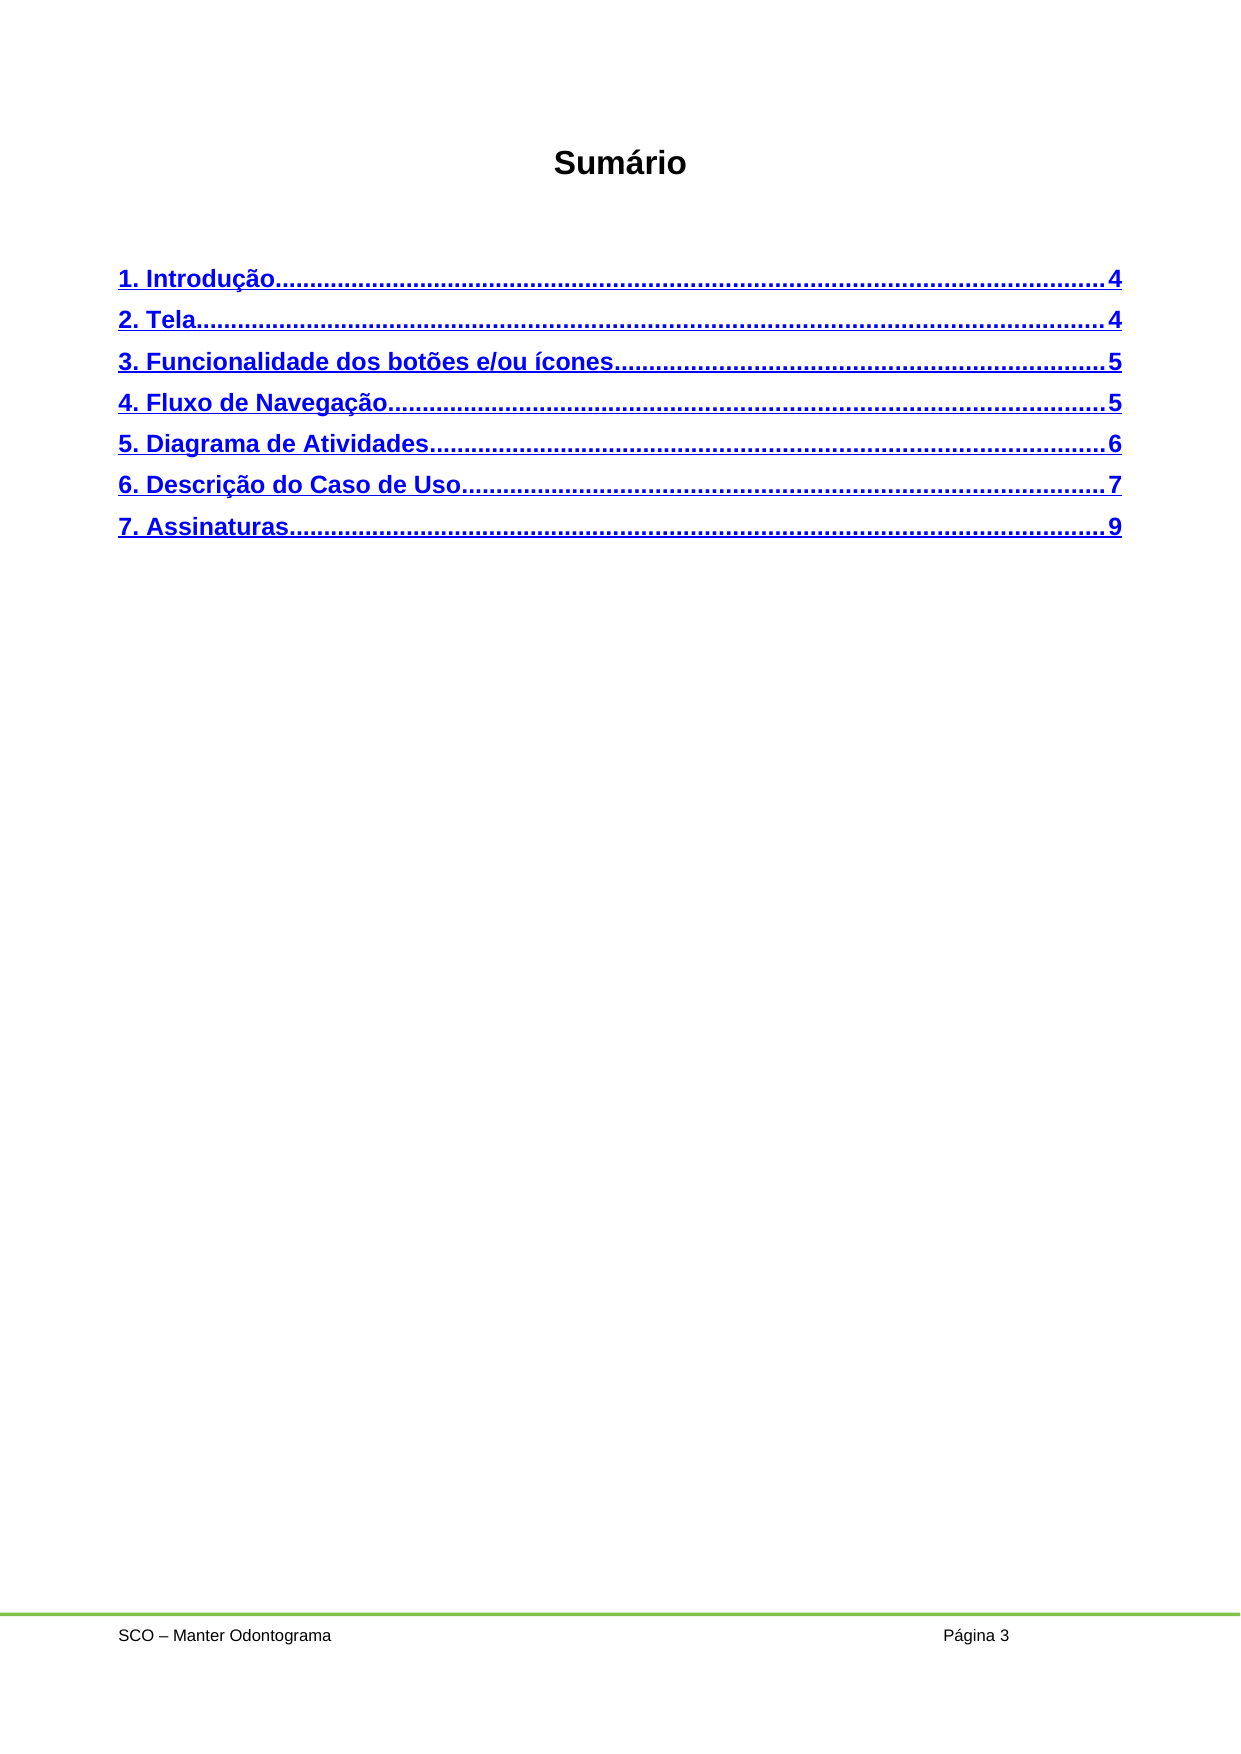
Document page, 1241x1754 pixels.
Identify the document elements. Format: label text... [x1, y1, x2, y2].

text 2. Tela 4 [118, 305, 1122, 330]
text 4. Fluxo de Navegação 5 [118, 388, 1122, 413]
title Sumário [118, 143, 1122, 182]
text 6. Descrição do Caso de Uso 7 [118, 470, 1122, 495]
text 3. Funcionalidade dos botões e/ou ícones 5 [118, 347, 1122, 371]
text 7. Assinaturas 9 [118, 512, 1122, 536]
text 1. Introdução 4 [118, 264, 1122, 289]
text 5. Diagrama de Atividades 6 [118, 429, 1122, 454]
